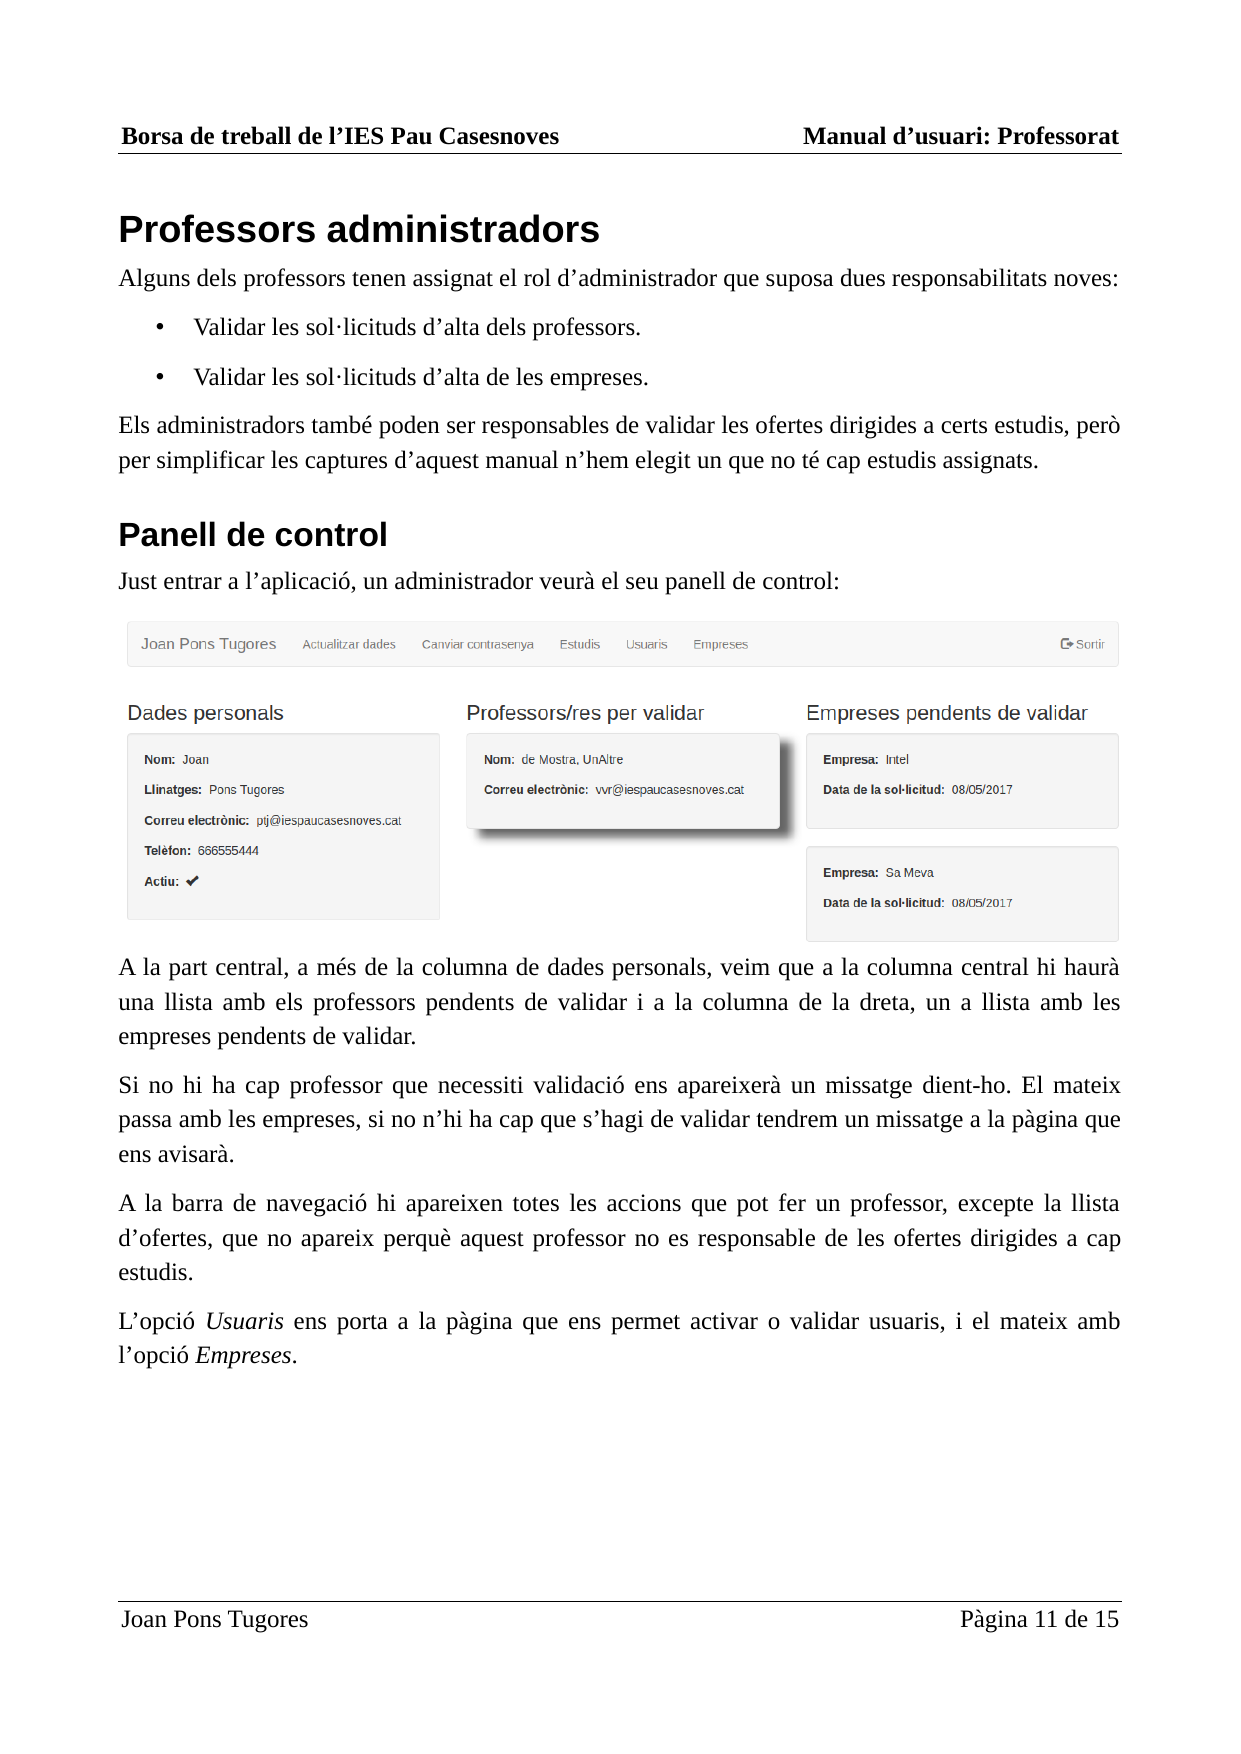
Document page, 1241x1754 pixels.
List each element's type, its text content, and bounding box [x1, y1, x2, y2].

list Validar les sol·licituds d’alta de les empreses. [156, 362, 1122, 390]
subtitle Professors administradors [118, 207, 1122, 251]
text Just entrar a l’aplicació, un administrador veurà el seu panell de control: [118, 566, 1122, 595]
text L’opció Usuaris ens porta a la pàgina que ens permet activar o validar usuaris, i el mateix amb l’opció Empreses. [118, 1306, 1122, 1369]
picture [118, 615, 1123, 947]
text Si no hi ha cap professor que necessiti validació ens apareixerà un missatge dient-ho. El mateix passa amb les empreses, si no n’hi ha cap que s’hagi de validar tendrem un missatge a la pàgina que ens avisarà. [118, 1070, 1122, 1168]
text A la barra de navegació hi apareixen totes les accions que pot fer un professor, excepte la llista d’ofertes, que no apareix perquè aquest professor no es responsable de les ofertes dirigides a cap estudis. [118, 1188, 1122, 1286]
text A la part central, a més de la columna de dades personals, veim que a la columna central hi haurà una llista amb els professors pendents de validar i a la columna de la dreta, un a llista amb les empreses pendents de validar. [118, 947, 1122, 1050]
text Alguns dels professors tenen assignat el rol d’administrador que suposa dues responsabilitats noves: [118, 263, 1122, 292]
list Validar les sol·licituds d’alta dels professors. [156, 312, 1122, 341]
text Els administradors també poden ser responsables de validar les ofertes dirigides a certs estudis, però per simplificar les captures d’aquest manual n’hem elegit un que no té cap estudis assignats. [118, 411, 1122, 474]
subtitle Panell de control [118, 515, 1122, 554]
